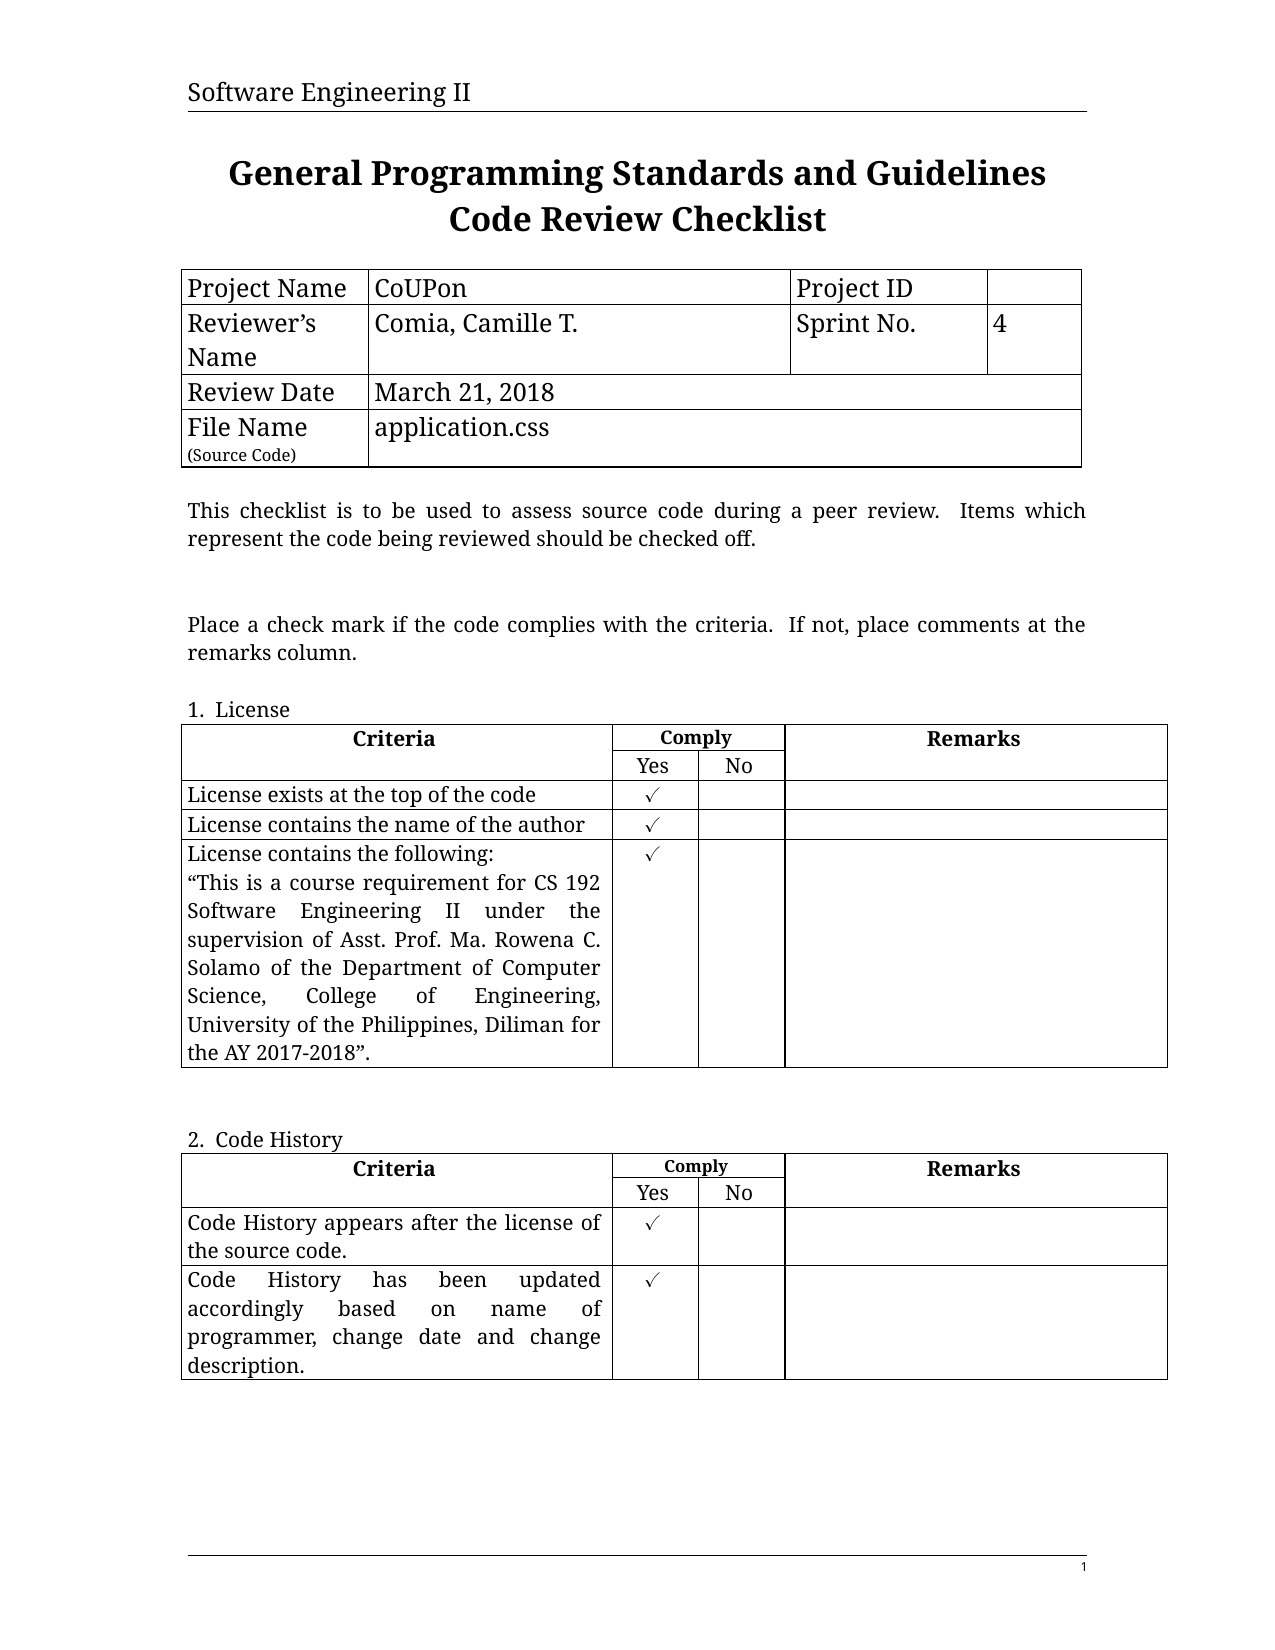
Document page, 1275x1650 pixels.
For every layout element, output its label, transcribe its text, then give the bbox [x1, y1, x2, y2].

table_cell [699, 1266, 784, 1379]
text General Programming Standards and Guidelines Code Review Checklist [187, 150, 1087, 241]
table_cell ✓ [613, 840, 698, 1067]
table_cell [699, 840, 784, 1067]
table_header Remarks [786, 725, 1167, 779]
table_cell [699, 781, 784, 809]
table_header Comply [613, 725, 784, 750]
table_header CoUPon [369, 270, 790, 304]
table_cell [786, 840, 1167, 1067]
table_cell [786, 810, 1167, 838]
table_cell [786, 781, 1167, 809]
table_cell [699, 810, 784, 838]
table_header Criteria [182, 1154, 612, 1207]
table_cell ✓ [613, 1208, 698, 1264]
table_cell Code History has been updated accordingly based on name of programmer, change date and change description. [182, 1266, 612, 1379]
table_cell Review Date [182, 375, 368, 409]
table_cell Comia, Camille T. [369, 305, 790, 373]
table_header Criteria [182, 725, 612, 779]
table_cell Reviewer’s Name [182, 305, 368, 373]
table_header Remarks [786, 1154, 1167, 1207]
table_header Project ID [791, 270, 987, 304]
table_cell 4 [988, 305, 1081, 373]
text 1. License [187, 695, 1087, 723]
text This checklist is to be used to assess source code during a peer review. Items which represent the code being reviewed should be checked off. [187, 496, 1087, 553]
table_cell License contains the following: “This is a course requirement for CS 192 Software Engineering II under the supervision of Asst. Prof. Ma. Rowena C. Solamo of the Department of Computer Science, College of Engineering, University of the Philippines, Diliman for the AY 2017-2018”. [182, 840, 612, 1067]
table_header [988, 270, 1081, 304]
table_header Project Name [182, 270, 368, 304]
table_cell March 21, 2018 [369, 375, 1081, 409]
table_cell Sprint No. [791, 305, 987, 373]
table_cell [786, 1266, 1167, 1379]
table_cell Yes [613, 1178, 698, 1207]
table_cell [786, 1208, 1167, 1264]
table_cell [699, 1208, 784, 1264]
table_cell License exists at the top of the code [182, 781, 612, 809]
table_cell ✓ [613, 1266, 698, 1379]
table_cell application.css [369, 410, 1081, 466]
table_header Comply [613, 1154, 784, 1177]
text Place a check mark if the code complies with the criteria. If not, place comments at the remarks column. [187, 610, 1087, 667]
table_cell No [699, 1178, 784, 1207]
table_cell ✓ [613, 781, 698, 809]
table_cell Code History appears after the license of the source code. [182, 1208, 612, 1264]
table_cell ✓ [613, 810, 698, 838]
table_cell No [699, 751, 784, 779]
table_cell License contains the name of the author [182, 810, 612, 838]
table_cell File Name (Source Code) [182, 410, 368, 466]
text 2. Code History [187, 1125, 1087, 1153]
table_cell Yes [613, 751, 698, 779]
